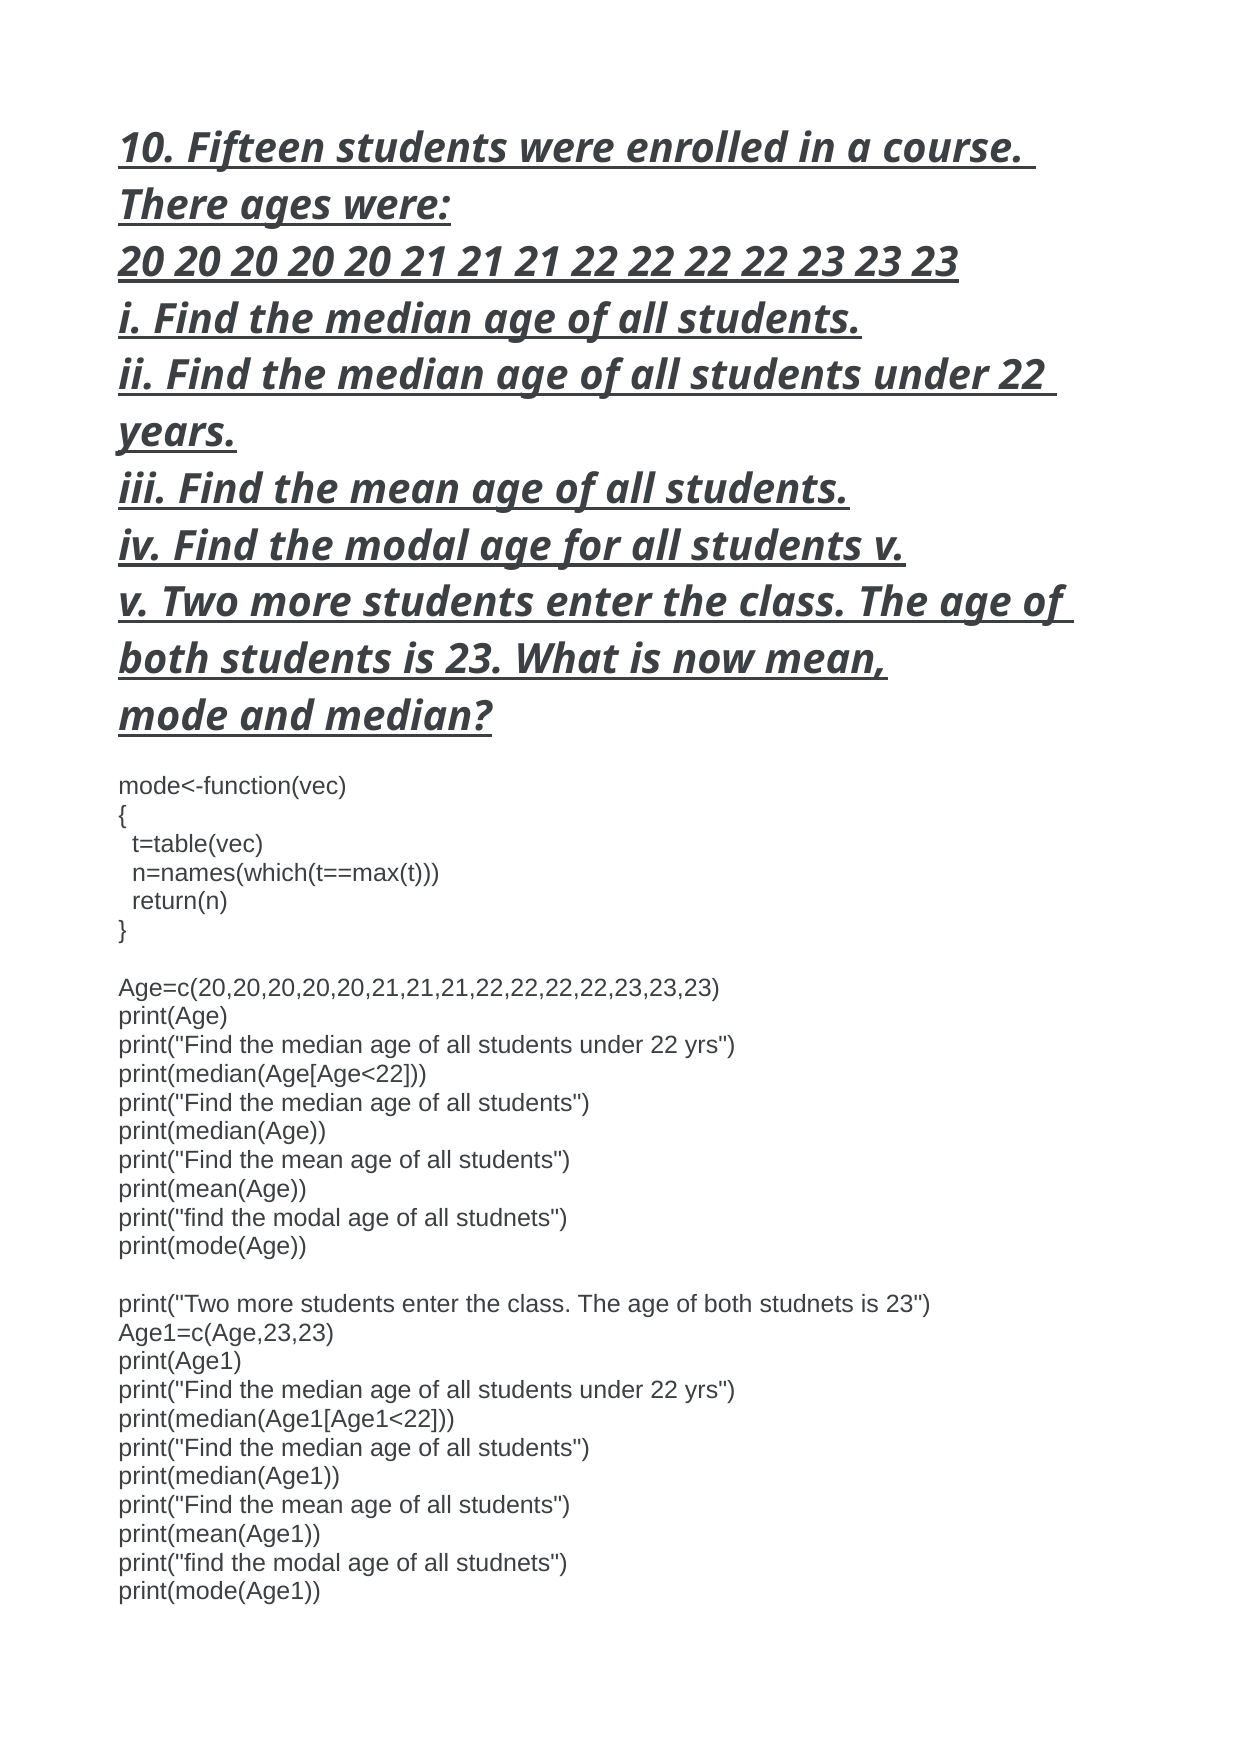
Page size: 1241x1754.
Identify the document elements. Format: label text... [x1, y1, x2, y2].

text print(median(Age)) [118, 1116, 1122, 1145]
text print("Find the median age of all students under 22 yrs") [118, 1375, 1122, 1404]
text n=names(which(t==max(t))) [118, 858, 1122, 886]
text print("Find the mean age of all students") [118, 1490, 1122, 1519]
text print(median(Age1)) [118, 1461, 1122, 1490]
text { [118, 800, 1122, 829]
text return(n) [118, 886, 1122, 915]
text t=table(vec) [118, 829, 1122, 858]
text print("find the modal age of all studnets") [118, 1203, 1122, 1231]
text print(mode(Age)) [118, 1231, 1122, 1260]
text print("Find the mean age of all students") [118, 1145, 1122, 1174]
text print(mean(Age1)) [118, 1519, 1122, 1548]
text print(mean(Age)) [118, 1174, 1122, 1203]
text print("find the modal age of all studnets") [118, 1548, 1122, 1576]
text print(median(Age1[Age1<22])) [118, 1404, 1122, 1433]
text print(Age1) [118, 1346, 1122, 1375]
text Age1=c(Age,23,23) [118, 1318, 1122, 1346]
text } [118, 915, 1122, 944]
text print(median(Age[Age<22])) [118, 1059, 1122, 1088]
text print(mode(Age1)) [118, 1576, 1122, 1605]
text 10. Fifteen students were enrolled in a course. There ages were: 20 20 20 20 20 21 21 21 22 22 22 22 23 23 23 i. Find the median age of all students. ii. Find the median age of all students under 22 years. iii. Find the mean age of all students. iv. Find the modal age for all students v. v. Two more students enter the class. The age of both students is 23. What is now mean, mode and median? [118, 118, 1122, 743]
text print("Two more students enter the class. The age of both studnets is 23") [118, 1289, 1122, 1318]
text print("Find the median age of all students") [118, 1088, 1122, 1116]
text print("Find the median age of all students") [118, 1433, 1122, 1461]
text Age=c(20,20,20,20,20,21,21,21,22,22,22,22,23,23,23) [118, 973, 1122, 1001]
text print("Find the median age of all students under 22 yrs") [118, 1030, 1122, 1059]
text mode<-function(vec) [118, 771, 1122, 800]
text print(Age) [118, 1001, 1122, 1030]
